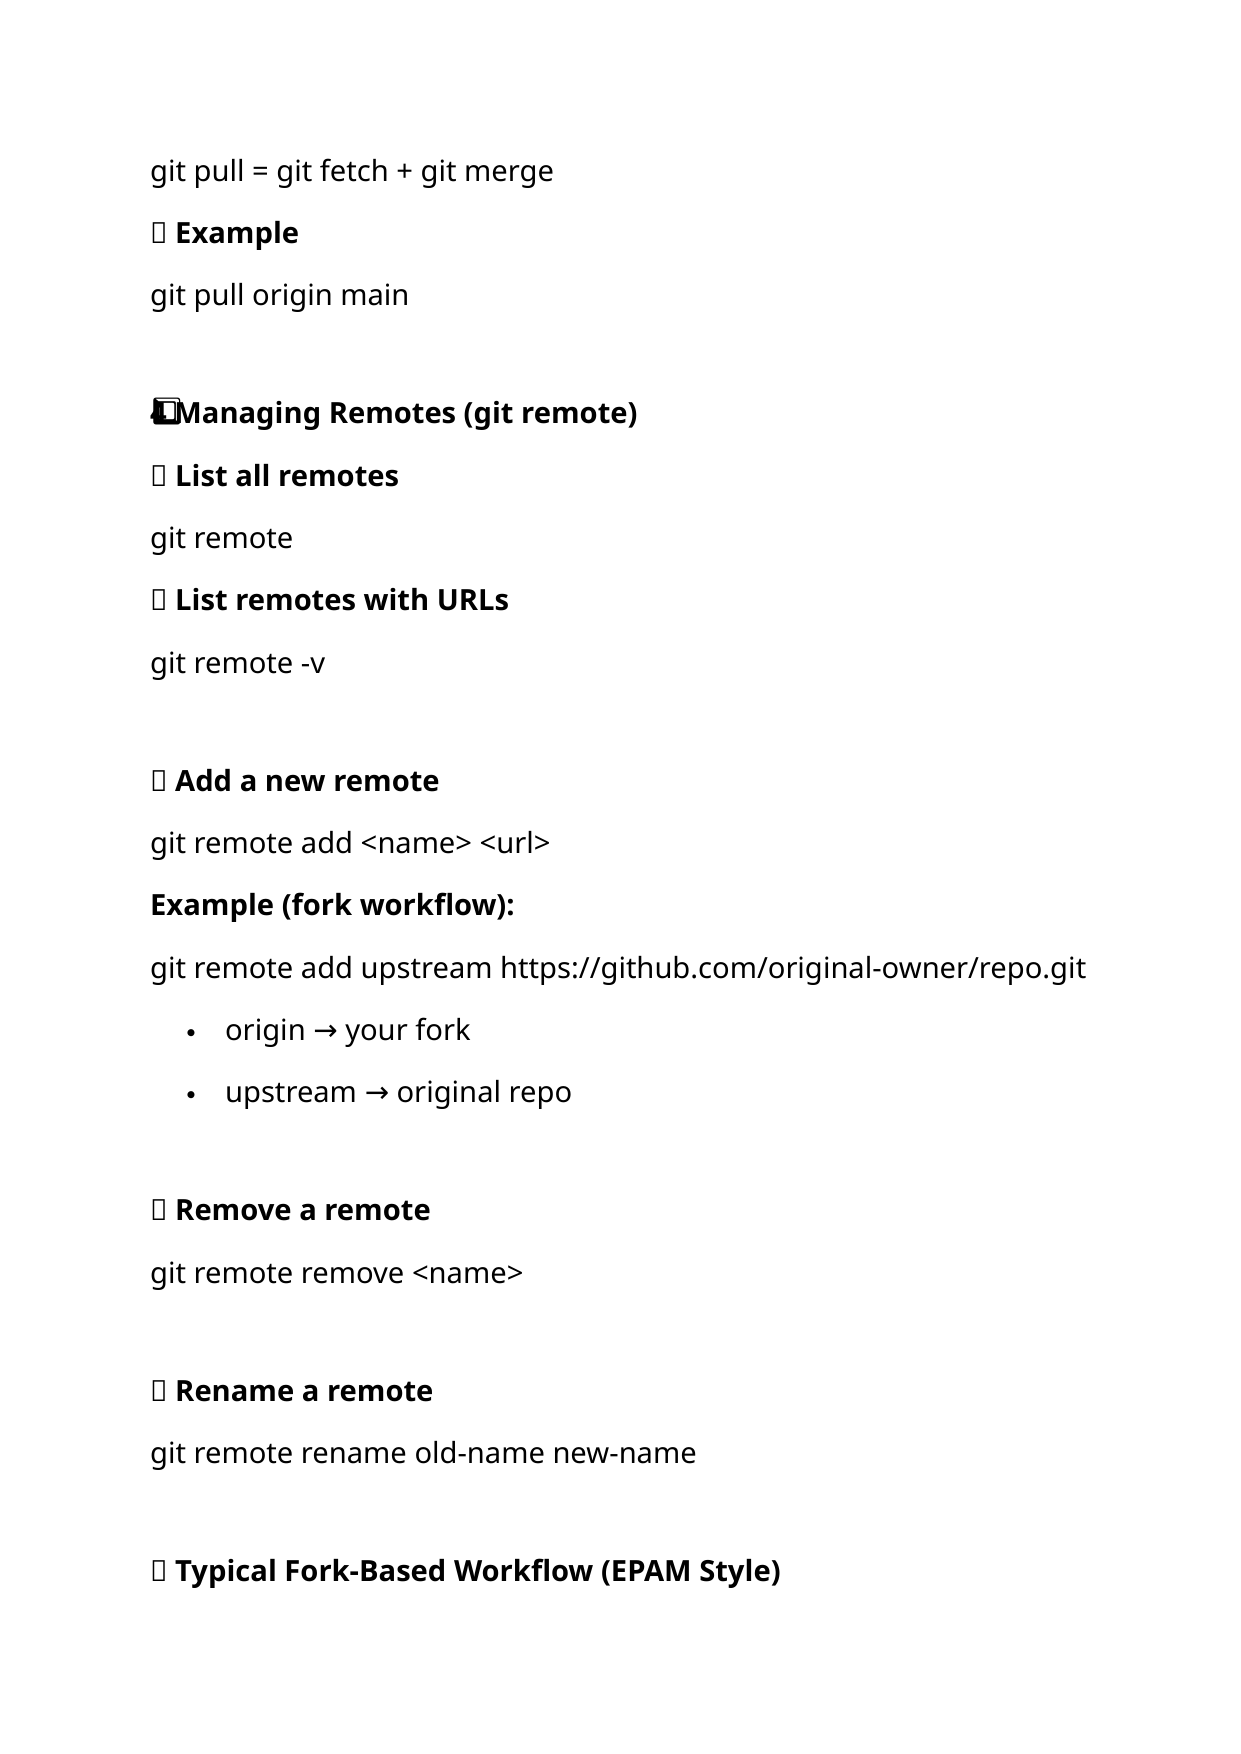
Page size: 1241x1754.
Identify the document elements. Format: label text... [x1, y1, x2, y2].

text git remote remove <name> [150, 1252, 1090, 1292]
text git pull = git fetch + git merge [150, 150, 1090, 190]
text 📌 List all remotes [150, 455, 1090, 495]
list upstream → original repo [187, 1071, 1090, 1111]
text git pull origin main [150, 274, 1090, 314]
text git remote add upstream https://github.com/original-owner/repo.git [150, 947, 1090, 987]
text Example (fork workflow): [150, 884, 1090, 924]
text 📌 Add a new remote [150, 760, 1090, 800]
text 📌 Rename a remote [150, 1370, 1090, 1410]
text 🧠 Typical Fork-Based Workflow (EPAM Style) [150, 1550, 1090, 1590]
text 4️⃣ Managing Remotes (git remote) [150, 393, 1090, 432]
text 📌 Example [150, 212, 1090, 252]
text 📌 List remotes with URLs [150, 579, 1090, 619]
text git remote rename old-name new-name [150, 1432, 1090, 1472]
list origin → your fork [187, 1009, 1090, 1049]
text git remote [150, 517, 1090, 557]
text 📌 Remove a remote [150, 1189, 1090, 1229]
text git remote -v [150, 642, 1090, 682]
text git remote add <name> <url> [150, 822, 1090, 862]
